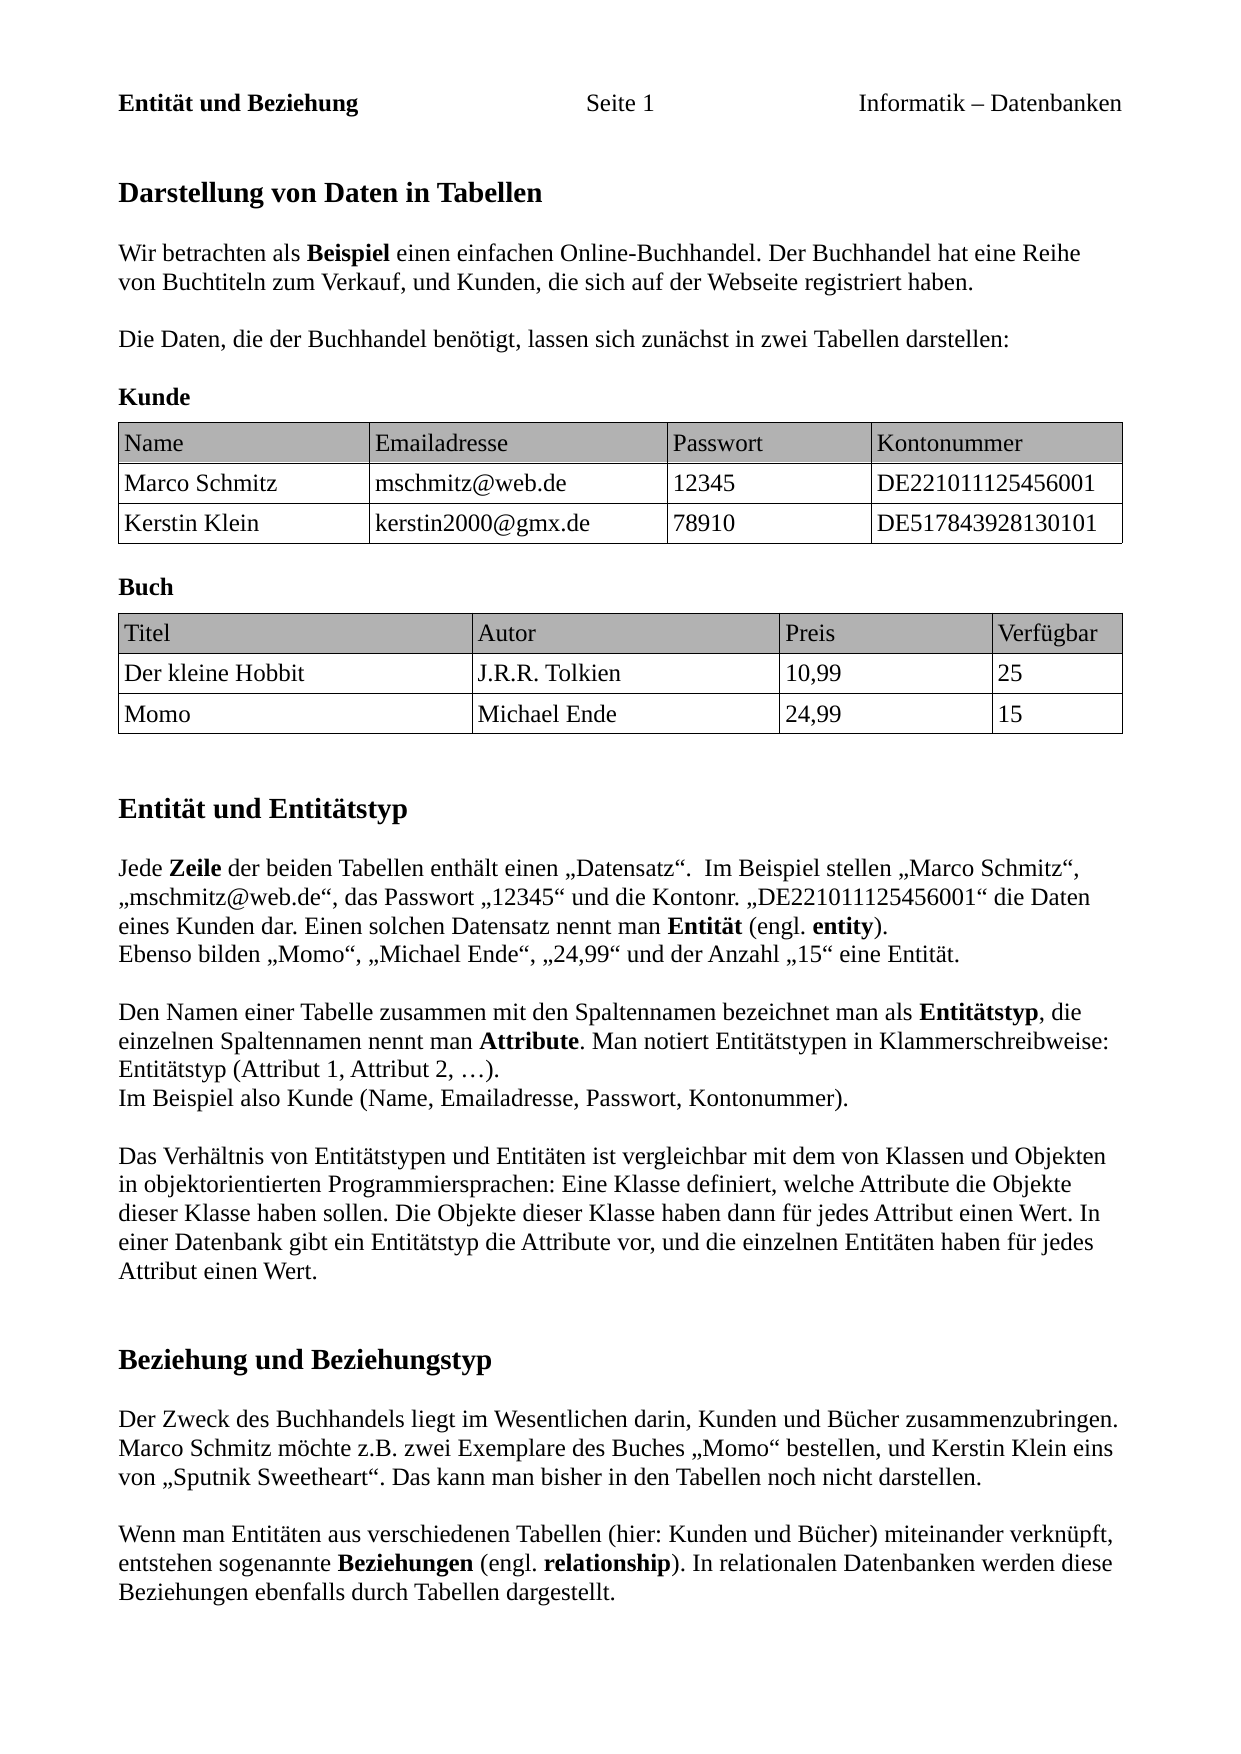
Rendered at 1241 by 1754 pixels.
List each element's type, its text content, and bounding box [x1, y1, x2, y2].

table_cell J.R.R. Tolkien [473, 654, 779, 693]
table_header Preis [780, 614, 992, 653]
table_cell Michael Ende [473, 694, 779, 733]
table_cell 78910 [668, 504, 871, 543]
text Die Daten, die der Buchhandel benötigt, lassen sich zunächst in zwei Tabellen darstellen: [118, 324, 1122, 353]
text Der Zweck des Buchhandels liegt im Wesentlichen darin, Kunden und Bücher zusammenzubringen. Marco Schmitz möchte z.B. zwei Exemplare des Buches „Momo“ bestellen, und Kerstin Klein eins von „Sputnik Sweetheart“. Das kann man bisher in den Tabellen noch nicht darstellen. [118, 1404, 1122, 1491]
table_header Name [119, 423, 369, 462]
table_header Autor [473, 614, 779, 653]
table_cell kerstin2000@gmx.de [370, 504, 667, 543]
table_header Titel [119, 614, 472, 653]
table_cell DE517843928130101 [872, 504, 1122, 543]
text Darstellung von Daten in Tabellen [118, 176, 1122, 209]
text Den Namen einer Tabelle zusammen mit den Spaltennamen bezeichnet man als Entitätstyp, die einzelnen Spaltennamen nennt man Attribute. Man notiert Entitätstypen in Klammerschreibweise: Entitätstyp (Attribut 1, Attribut 2, …). [118, 997, 1122, 1083]
text Ebenso bilden „Momo“, „Michael Ende“, „24,99“ und der Anzahl „15“ eine Entität. [118, 939, 1122, 968]
table_cell 15 [993, 694, 1122, 733]
text Im Beispiel also Kunde (Name, Emailadresse, Passwort, Kontonummer). [118, 1083, 1122, 1112]
table_header Emailadresse [370, 423, 667, 462]
text Kunde [118, 382, 1122, 410]
table_cell 12345 [668, 464, 871, 503]
table_header Kontonummer [872, 423, 1122, 462]
table_cell 10,99 [780, 654, 992, 693]
text Jede Zeile der beiden Tabellen enthält einen „Datensatz“. Im Beispiel stellen „Marco Schmitz“, „mschmitz@web.de“, das Passwort „12345“ und die Kontonr. „DE221011125456001“ die Daten eines Kunden dar. Einen solchen Datensatz nennt man Entität (engl. entity). [118, 853, 1122, 939]
table_cell Marco Schmitz [119, 464, 369, 503]
table_header Passwort [668, 423, 871, 462]
table_cell DE221011125456001 [872, 464, 1122, 503]
table_cell 24,99 [780, 694, 992, 733]
text Entität und Entitätstyp [118, 791, 1122, 824]
text Das Verhältnis von Entitätstypen und Entitäten ist vergleichbar mit dem von Klassen und Objekten in objektorientierten Programmiersprachen: Eine Klasse definiert, welche Attribute die Objekte dieser Klasse haben sollen. Die Objekte dieser Klasse haben dann für jedes Attribut einen Wert. In einer Datenbank gibt ein Entitätstyp die Attribute vor, und die einzelnen Entitäten haben für jedes Attribut einen Wert. [118, 1141, 1122, 1284]
table_cell Der kleine Hobbit [119, 654, 472, 693]
table_cell 25 [993, 654, 1122, 693]
text Wir betrachten als Beispiel einen einfachen Online-Buchhandel. Der Buchhandel hat eine Reihe von Buchtiteln zum Verkauf, und Kunden, die sich auf der Webseite registriert haben. [118, 238, 1122, 295]
table_cell Kerstin Klein [119, 504, 369, 543]
text Wenn man Entitäten aus verschiedenen Tabellen (hier: Kunden und Bücher) miteinander verknüpft, entstehen sogenannte Beziehungen (engl. relationship). In relationalen Datenbanken werden diese Beziehungen ebenfalls durch Tabellen dargestellt. [118, 1519, 1122, 1606]
table_header Verfügbar [993, 614, 1122, 653]
text Beziehung und Beziehungstyp [118, 1342, 1122, 1376]
table_cell mschmitz@web.de [370, 464, 667, 503]
text Buch [118, 572, 1122, 601]
table_cell Momo [119, 694, 472, 733]
